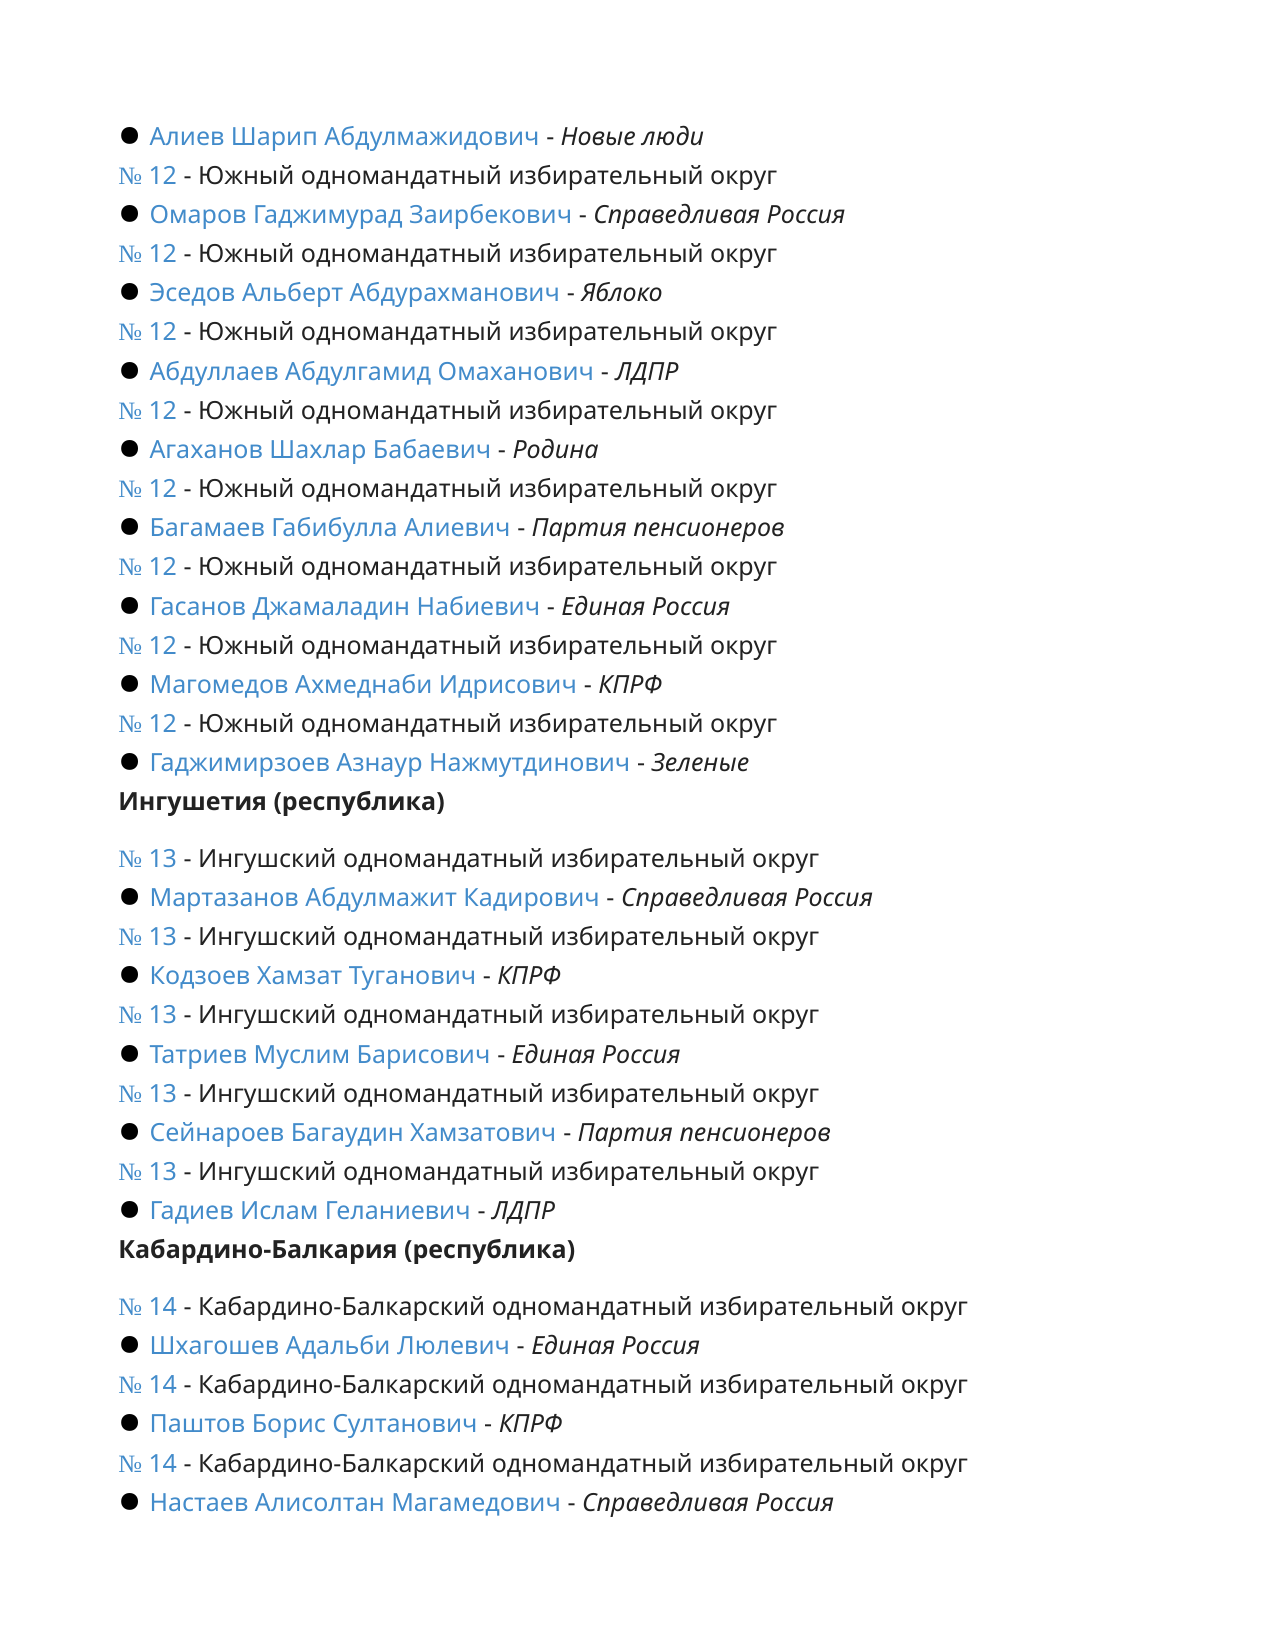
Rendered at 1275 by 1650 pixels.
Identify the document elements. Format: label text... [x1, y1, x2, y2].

text № 13 - Ингушский одномандатный избирательный округ [118, 919, 1157, 953]
text № 13 - Ингушский одномандатный избирательный округ [118, 840, 1157, 874]
list Магомедов Ахмеднаби Идрисович - КПРФ [120, 666, 1157, 701]
list Кодзоев Хамзат Туганович - КПРФ [120, 958, 1157, 992]
text № 12 - Южный одномандатный избирательный округ [118, 236, 1157, 270]
list Мартазанов Абдулмажит Кадирович - Справедливая Россия [120, 879, 1157, 914]
text № 14 - Кабардино-Балкарский одномандатный избирательный округ [118, 1288, 1157, 1323]
list Агаханов Шахлар Бабаевич - Родина [120, 431, 1157, 466]
text № 12 - Южный одномандатный избирательный округ [118, 471, 1157, 505]
subtitle Кабардино-Балкария (республика) [118, 1232, 1157, 1266]
text № 13 - Ингушский одномандатный избирательный округ [118, 1075, 1157, 1109]
text № 12 - Южный одномандатный избирательный округ [118, 392, 1157, 426]
text № 14 - Кабардино-Балкарский одномандатный избирательный округ [118, 1445, 1157, 1479]
list Татриев Муслим Барисович - Единая Россия [120, 1036, 1157, 1070]
list Сейнароев Багаудин Хамзатович - Партия пенсионеров [120, 1114, 1157, 1149]
list Паштов Борис Султанович - КПРФ [120, 1406, 1157, 1440]
text № 12 - Южный одномандатный избирательный округ [118, 627, 1157, 661]
text № 12 - Южный одномандатный избирательный округ [118, 706, 1157, 740]
text № 12 - Южный одномандатный избирательный округ [118, 314, 1157, 348]
list Гаджимирзоев Азнаур Нажмутдинович - Зеленые [120, 745, 1157, 779]
list Багамаев Габибулла Алиевич - Партия пенсионеров [120, 510, 1157, 544]
subtitle Ингушетия (республика) [118, 784, 1157, 818]
text № 12 - Южный одномандатный избирательный округ [118, 549, 1157, 583]
list Шхагошев Адальби Люлевич - Единая Россия [120, 1328, 1157, 1362]
list Эседов Альберт Абдурахманович - Яблоко [120, 275, 1157, 309]
list Настаев Алисолтан Магамедович - Справедливая Россия [120, 1484, 1157, 1518]
list Абдуллаев Абдулгамид Омаханович - ЛДПР [120, 353, 1157, 387]
text № 14 - Кабардино-Балкарский одномандатный избирательный округ [118, 1367, 1157, 1401]
list Гасанов Джамаладин Набиевич - Единая Россия [120, 588, 1157, 622]
list Омаров Гаджимурад Заирбекович - Справедливая Россия [120, 196, 1157, 231]
text № 12 - Южный одномандатный избирательный округ [118, 157, 1157, 191]
text № 13 - Ингушский одномандатный избирательный округ [118, 1154, 1157, 1188]
list Гадиев Ислам Геланиевич - ЛДПР [120, 1193, 1157, 1227]
list Алиев Шарип Абдулмажидович - Новые люди [120, 118, 1157, 152]
text № 13 - Ингушский одномандатный избирательный округ [118, 997, 1157, 1031]
